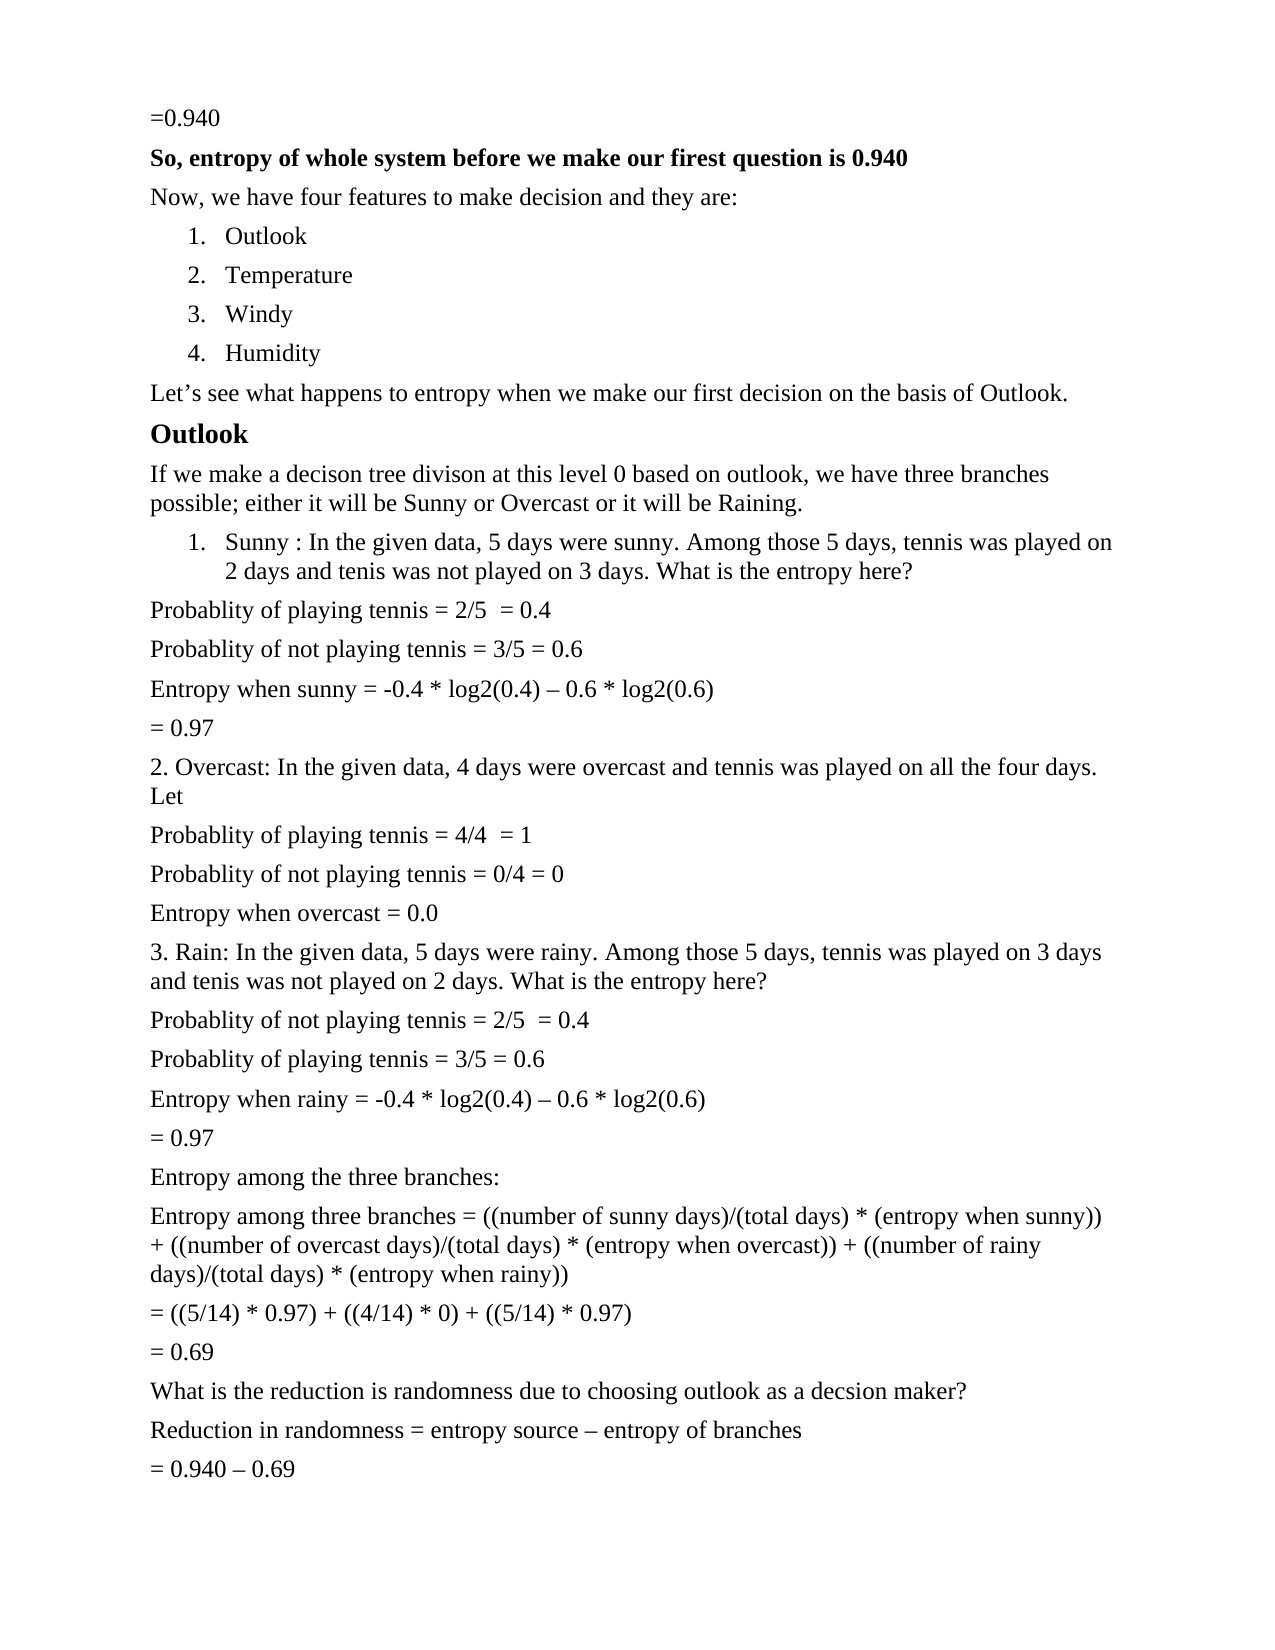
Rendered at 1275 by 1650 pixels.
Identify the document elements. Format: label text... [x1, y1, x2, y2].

text = 0.97 [150, 1123, 1125, 1152]
text Entropy when sunny = -0.4 * log2(0.4) – 0.6 * log2(0.6) [150, 674, 1125, 702]
text Entropy among the three branches: [150, 1162, 1125, 1191]
text Reduction in randomness = entropy source – entropy of branches [150, 1415, 1125, 1444]
list Sunny : In the given data, 5 days were sunny. Among those 5 days, tennis was played on 2 days and tenis was not played on 3 days. What is the entropy here? [187, 527, 1125, 585]
subtitle Outlook [150, 417, 1125, 449]
text = 0.940 – 0.69 [150, 1454, 1125, 1483]
text =0.940 [150, 103, 1125, 132]
text Let’s see what happens to entropy when we make our first decision on the basis of Outlook. [150, 378, 1125, 406]
text Probablity of not playing tennis = 2/5 = 0.4 [150, 1005, 1125, 1034]
text Probablity of not playing tennis = 0/4 = 0 [150, 859, 1125, 888]
text Entropy when overcast = 0.0 [150, 898, 1125, 927]
list Humidity [187, 338, 1125, 367]
text So, entropy of whole system before we make our firest question is 0.940 [150, 143, 1125, 171]
text What is the reduction is randomness due to choosing outlook as a decsion maker? [150, 1376, 1125, 1405]
text = ((5/14) * 0.97) + ((4/14) * 0) + ((5/14) * 0.97) [150, 1298, 1125, 1327]
text = 0.97 [150, 713, 1125, 742]
list Temperature [187, 260, 1125, 289]
text Probablity of playing tennis = 4/4 = 1 [150, 820, 1125, 849]
text = 0.69 [150, 1337, 1125, 1366]
text Entropy among three branches = ((number of sunny days)/(total days) * (entropy when sunny)) + ((number of overcast days)/(total days) * (entropy when overcast)) + ((number of rainy days)/(total days) * (entropy when rainy)) [150, 1201, 1125, 1287]
text Probablity of not playing tennis = 3/5 = 0.6 [150, 634, 1125, 663]
text 3. Rain: In the given data, 5 days were rainy. Among those 5 days, tennis was played on 3 days and tenis was not played on 2 days. What is the entropy here? [150, 937, 1125, 995]
text Probablity of playing tennis = 2/5 = 0.4 [150, 595, 1125, 624]
text 2. Overcast: In the given data, 4 days were overcast and tennis was played on all the four days. Let [150, 752, 1125, 809]
list Windy [187, 299, 1125, 328]
text Now, we have four features to make decision and they are: [150, 182, 1125, 211]
text Entropy when rainy = -0.4 * log2(0.4) – 0.6 * log2(0.6) [150, 1084, 1125, 1112]
text Probablity of playing tennis = 3/5 = 0.6 [150, 1044, 1125, 1073]
list Outlook [187, 221, 1125, 250]
text If we make a decison tree divison at this level 0 based on outlook, we have three branches possible; either it will be Sunny or Overcast or it will be Raining. [150, 459, 1125, 517]
